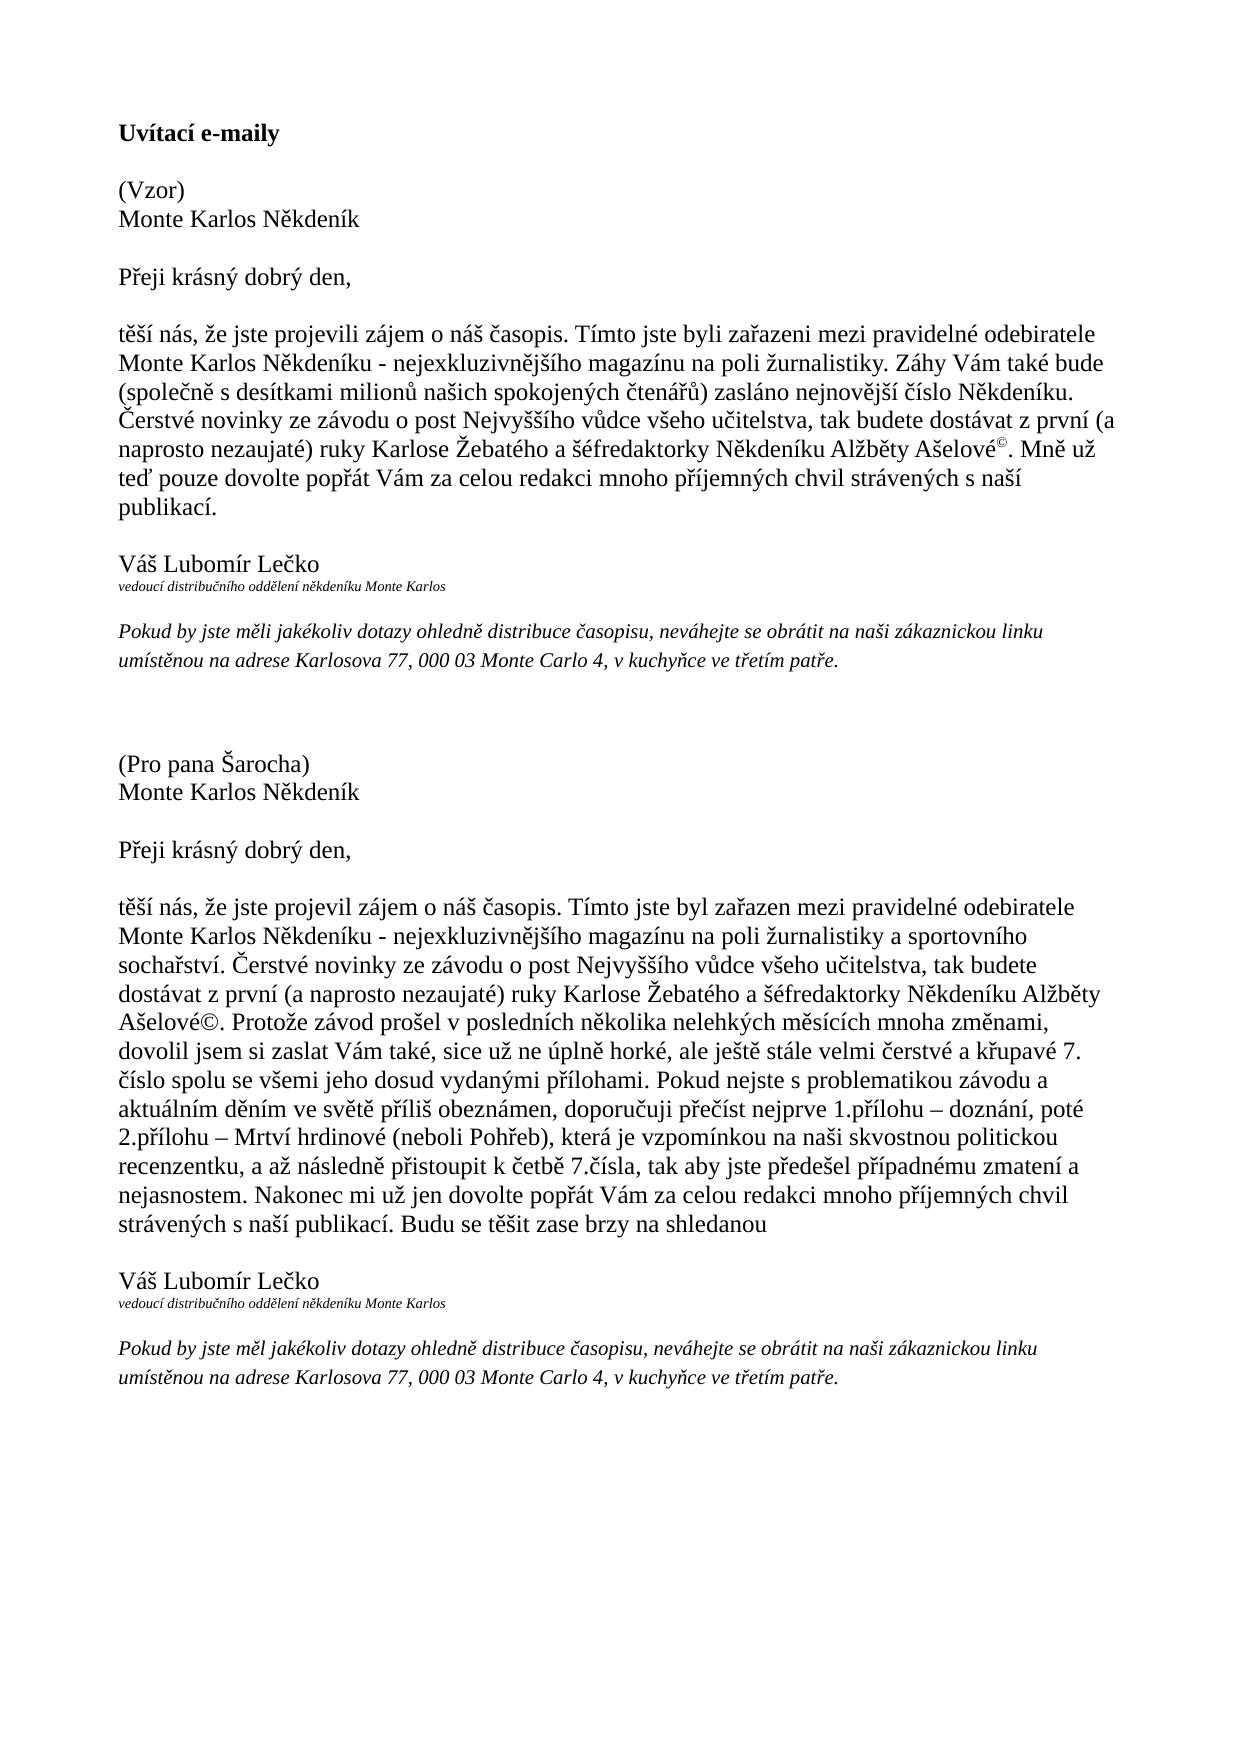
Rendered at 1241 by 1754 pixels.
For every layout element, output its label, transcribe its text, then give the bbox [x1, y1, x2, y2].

text Pokud by jste měli jakékoliv dotazy ohledně distribuce časopisu, neváhejte se obrátit na naši zákaznickou linku umístěnou na adrese Karlosova 77, 000 03 Monte Carlo 4, v kuchyňce ve třetím patře. [118, 619, 1122, 672]
text Váš Lubomír Lečko [118, 549, 1122, 578]
text Monte Karlos Někdeník [118, 777, 1122, 806]
text (Pro pana Šarocha) [118, 749, 1122, 777]
text Uvítací e-maily [118, 118, 1122, 147]
text těší nás, že jste projevili zájem o náš časopis. Tímto jste byli zařazeni mezi pravidelné odebiratele Monte Karlos Někdeníku - nejexkluzivnějšího magazínu na poli žurnalistiky. Záhy Vám také bude (společně s desítkami milionů našich spokojených čtenářů) zasláno nejnovější číslo Někdeníku. Čerstvé novinky ze závodu o post Nejvyššího vůdce všeho učitelstva, tak budete dostávat z první (a naprosto nezaujaté) ruky Karlose Žebatého a šéfredaktorky Někdeníku Alžběty Ašelové©. Mně už teď pouze dovolte popřát Vám za celou redakci mnoho příjemných chvil strávených s naší publikací. [118, 319, 1122, 521]
text vedoucí distribučního oddělení někdeníku Monte Karlos [118, 1295, 1122, 1312]
text Váš Lubomír Lečko [118, 1266, 1122, 1295]
text Monte Karlos Někdeník [118, 204, 1122, 233]
text Přeji krásný dobrý den, [118, 262, 1122, 291]
text (Vzor) [118, 176, 1122, 204]
text Přeji krásný dobrý den, [118, 835, 1122, 864]
text těší nás, že jste projevil zájem o náš časopis. Tímto jste byl zařazen mezi pravidelné odebiratele Monte Karlos Někdeníku - nejexkluzivnějšího magazínu na poli žurnalistiky a sportovního sochařství. Čerstvé novinky ze závodu o post Nejvyššího vůdce všeho učitelstva, tak budete dostávat z první (a naprosto nezaujaté) ruky Karlose Žebatého a šéfredaktorky Někdeníku Alžběty Ašelové©. Protože závod prošel v posledních několika nelehkých měsících mnoha změnami, dovolil jsem si zaslat Vám také, sice už ne úplně horké, ale ještě stále velmi čerstvé a křupavé 7. číslo spolu se všemi jeho dosud vydanými přílohami. Pokud nejste s problematikou závodu a aktuálním děním ve světě příliš obeznámen, doporučuji přečíst nejprve 1.přílohu – doznání, poté 2.přílohu – Mrtví hrdinové (neboli Pohřeb), která je vzpomínkou na naši skvostnou politickou recenzentku, a až následně přistoupit k četbě 7.čísla, tak aby jste předešel případnému zmatení a nejasnostem. Nakonec mi už jen dovolte popřát Vám za celou redakci mnoho příjemných chvil strávených s naší publikací. Budu se těšit zase brzy na shledanou [118, 892, 1122, 1237]
text vedoucí distribučního oddělení někdeníku Monte Karlos [118, 578, 1122, 595]
text Pokud by jste měl jakékoliv dotazy ohledně distribuce časopisu, neváhejte se obrátit na naši zákaznickou linku umístěnou na adrese Karlosova 77, 000 03 Monte Carlo 4, v kuchyňce ve třetím patře. [118, 1336, 1122, 1389]
